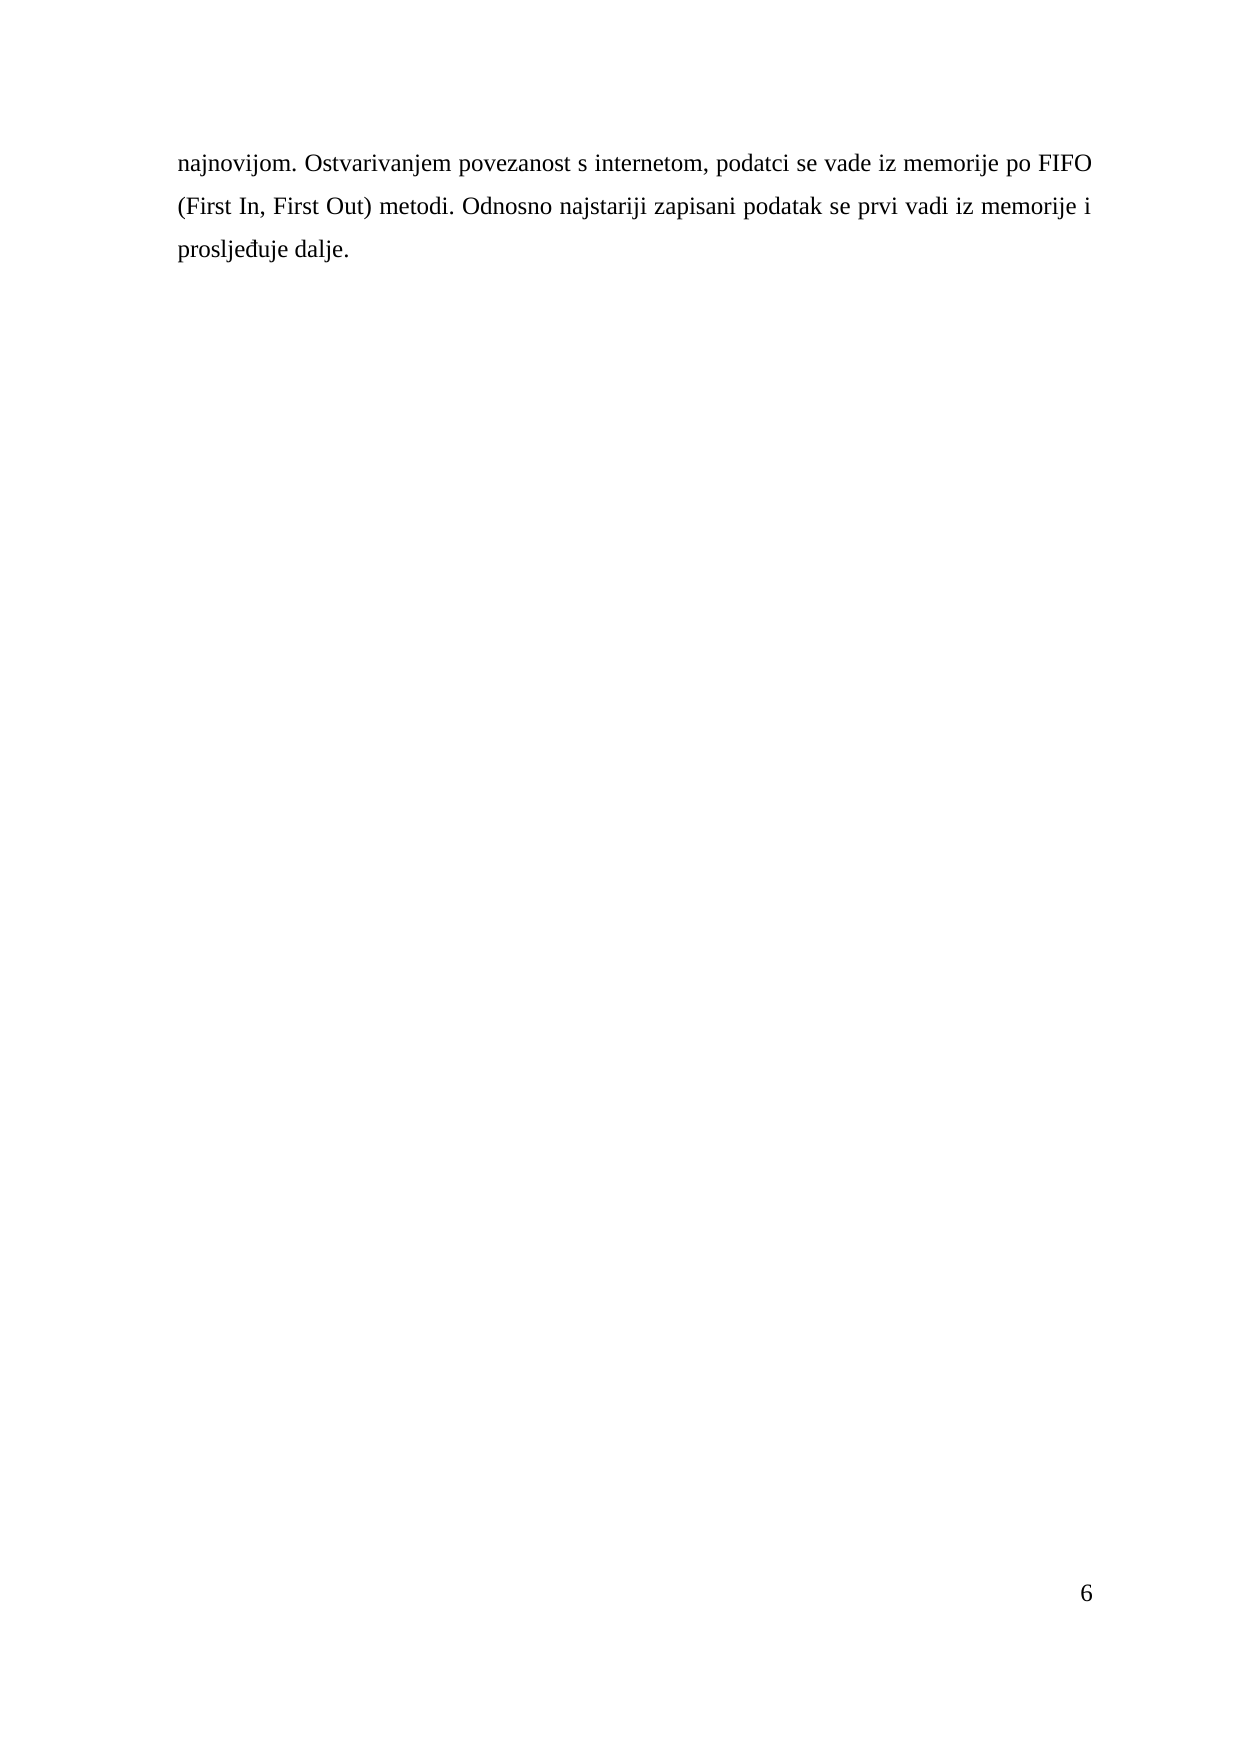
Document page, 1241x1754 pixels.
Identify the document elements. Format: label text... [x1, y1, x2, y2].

text najnovijom. Ostvarivanjem povezanost s internetom, podatci se vade iz memorije po FIFO (First In, First Out) metodi. Odnosno najstariji zapisani podatak se prvi vadi iz memorije i prosljeđuje dalje. [177, 148, 1093, 263]
